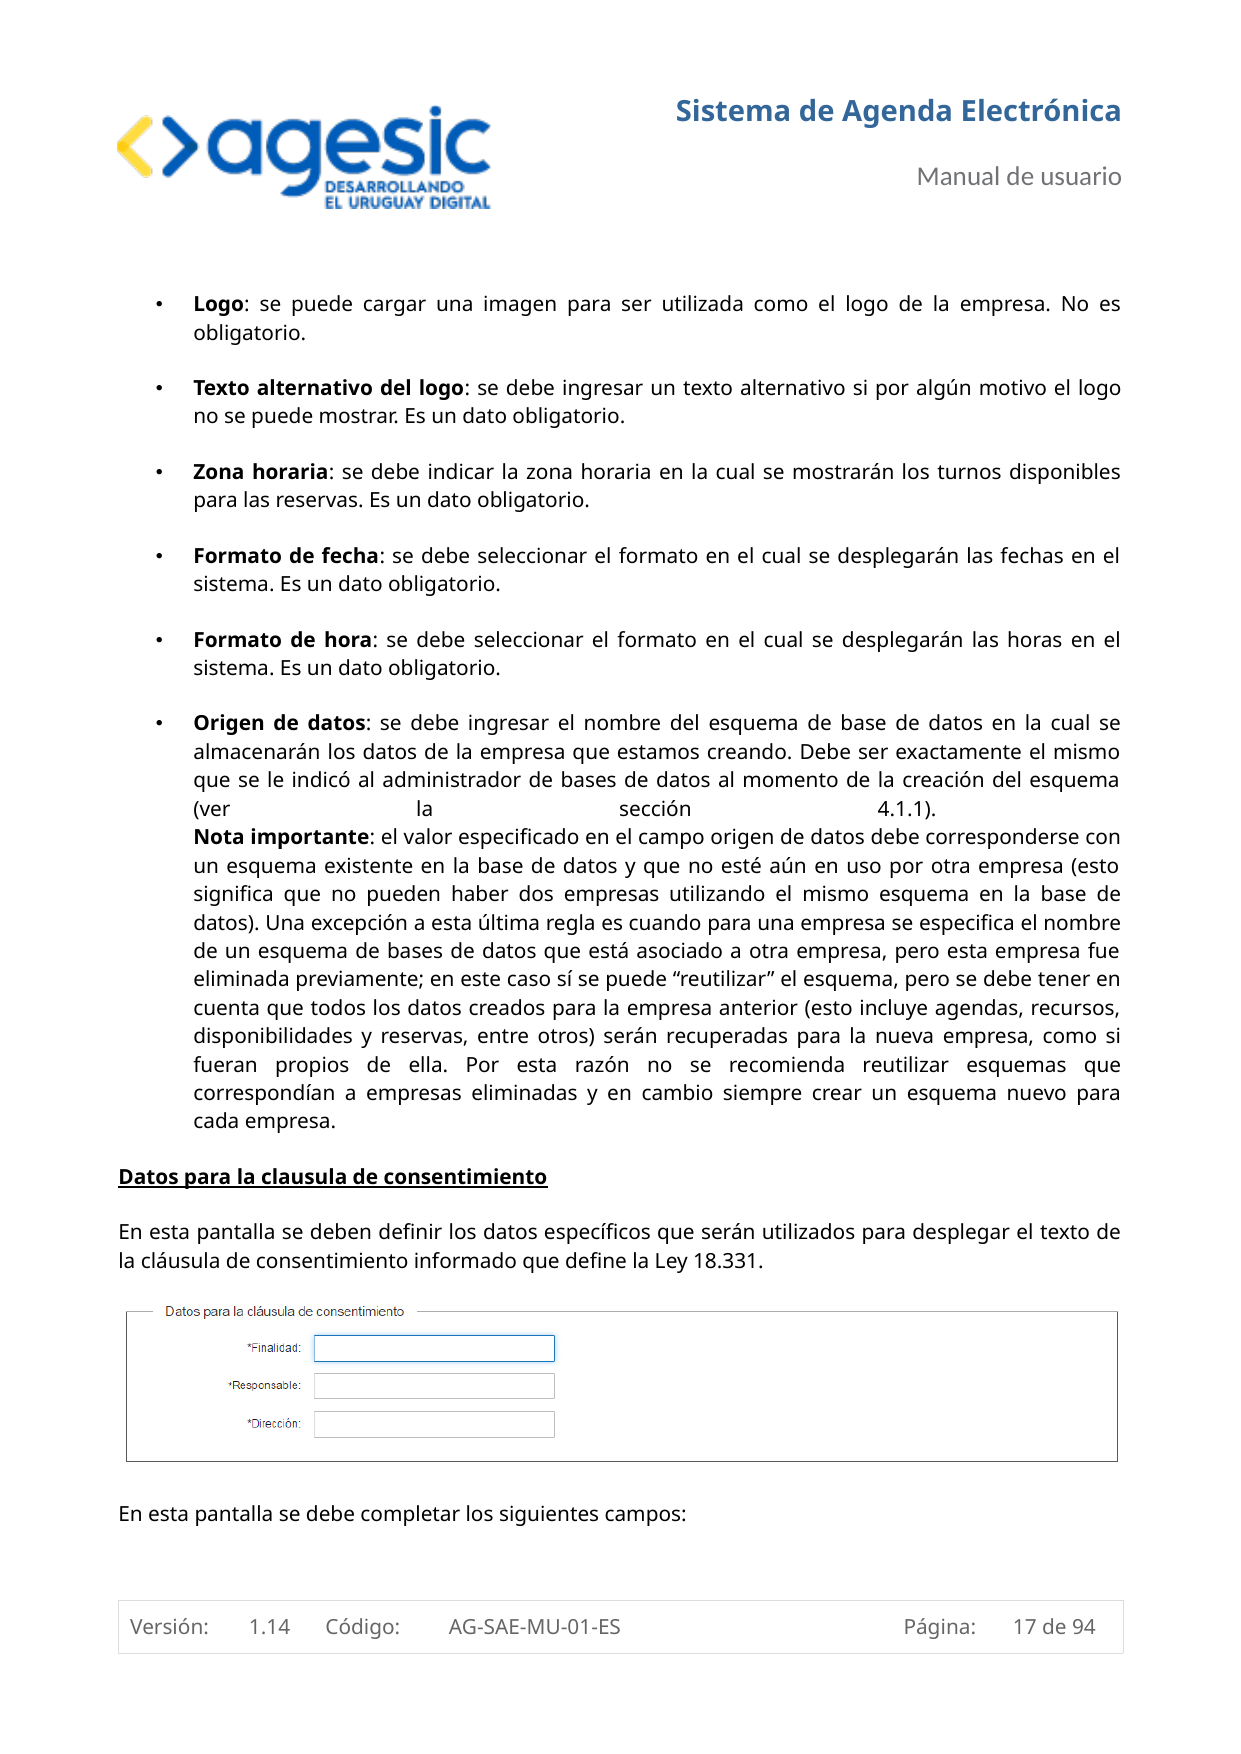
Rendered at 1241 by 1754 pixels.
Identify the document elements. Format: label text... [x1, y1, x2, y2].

list Formato de fecha: se debe seleccionar el formato en el cual se desplegarán las fechas en el sistema. Es un dato obligatorio. [156, 541, 1122, 598]
list Zona horaria: se debe indicar la zona horaria en la cual se mostrarán los turnos disponibles para las reservas. Es un dato obligatorio. [156, 457, 1122, 514]
text En esta pantalla se debe completar los siguientes campos: [118, 1470, 1122, 1528]
list Formato de hora: se debe seleccionar el formato en el cual se desplegarán las horas en el sistema. Es un dato obligatorio. [156, 625, 1122, 682]
text Datos para la clausula de consentimiento [118, 1162, 1122, 1191]
text En esta pantalla se deben definir los datos específicos que serán utilizados para desplegar el texto de la cláusula de consentimiento informado que define la Ley 18.331. [118, 1217, 1122, 1274]
list Logo: se puede cargar una imagen para ser utilizada como el logo de la empresa. No es obligatorio. [156, 289, 1122, 346]
list Origen de datos: se debe ingresar el nombre del esquema de base de datos en la cual se almacenarán los datos de la empresa que estamos creando. Debe ser exactamente el mismo que se le indicó al administrador de bases de datos al momento de la creación del esquema (ver la sección 4.1.1). Nota importante: el valor especificado en el campo origen de datos debe corresponderse con un esquema existente en la base de datos y que no esté aún en uso por otra empresa (esto significa que no pueden haber dos empresas utilizando el mismo esquema en la base de datos). Una excepción a esta última regla es cuando para una empresa se especifica el nombre de un esquema de bases de datos que está asociado a otra empresa, pero esta empresa fue eliminada previamente; en este caso sí se puede “reutilizar” el esquema, pero se debe tener en cuenta que todos los datos creados para la empresa anterior (esto incluye agendas, recursos, disponibilidades y reservas, entre otros) serán recuperadas para la nueva empresa, como si fueran propios de ella. Por esta razón no se recomienda reutilizar esquemas que correspondían a empresas eliminadas y en cambio siempre crear un esquema nuevo para cada empresa. [156, 708, 1122, 1135]
picture [118, 1301, 1123, 1470]
list Texto alternativo del logo: se debe ingresar un texto alternativo si por algún motivo el logo no se puede mostrar. Es un dato obligatorio. [156, 373, 1122, 430]
picture [116, 105, 492, 209]
